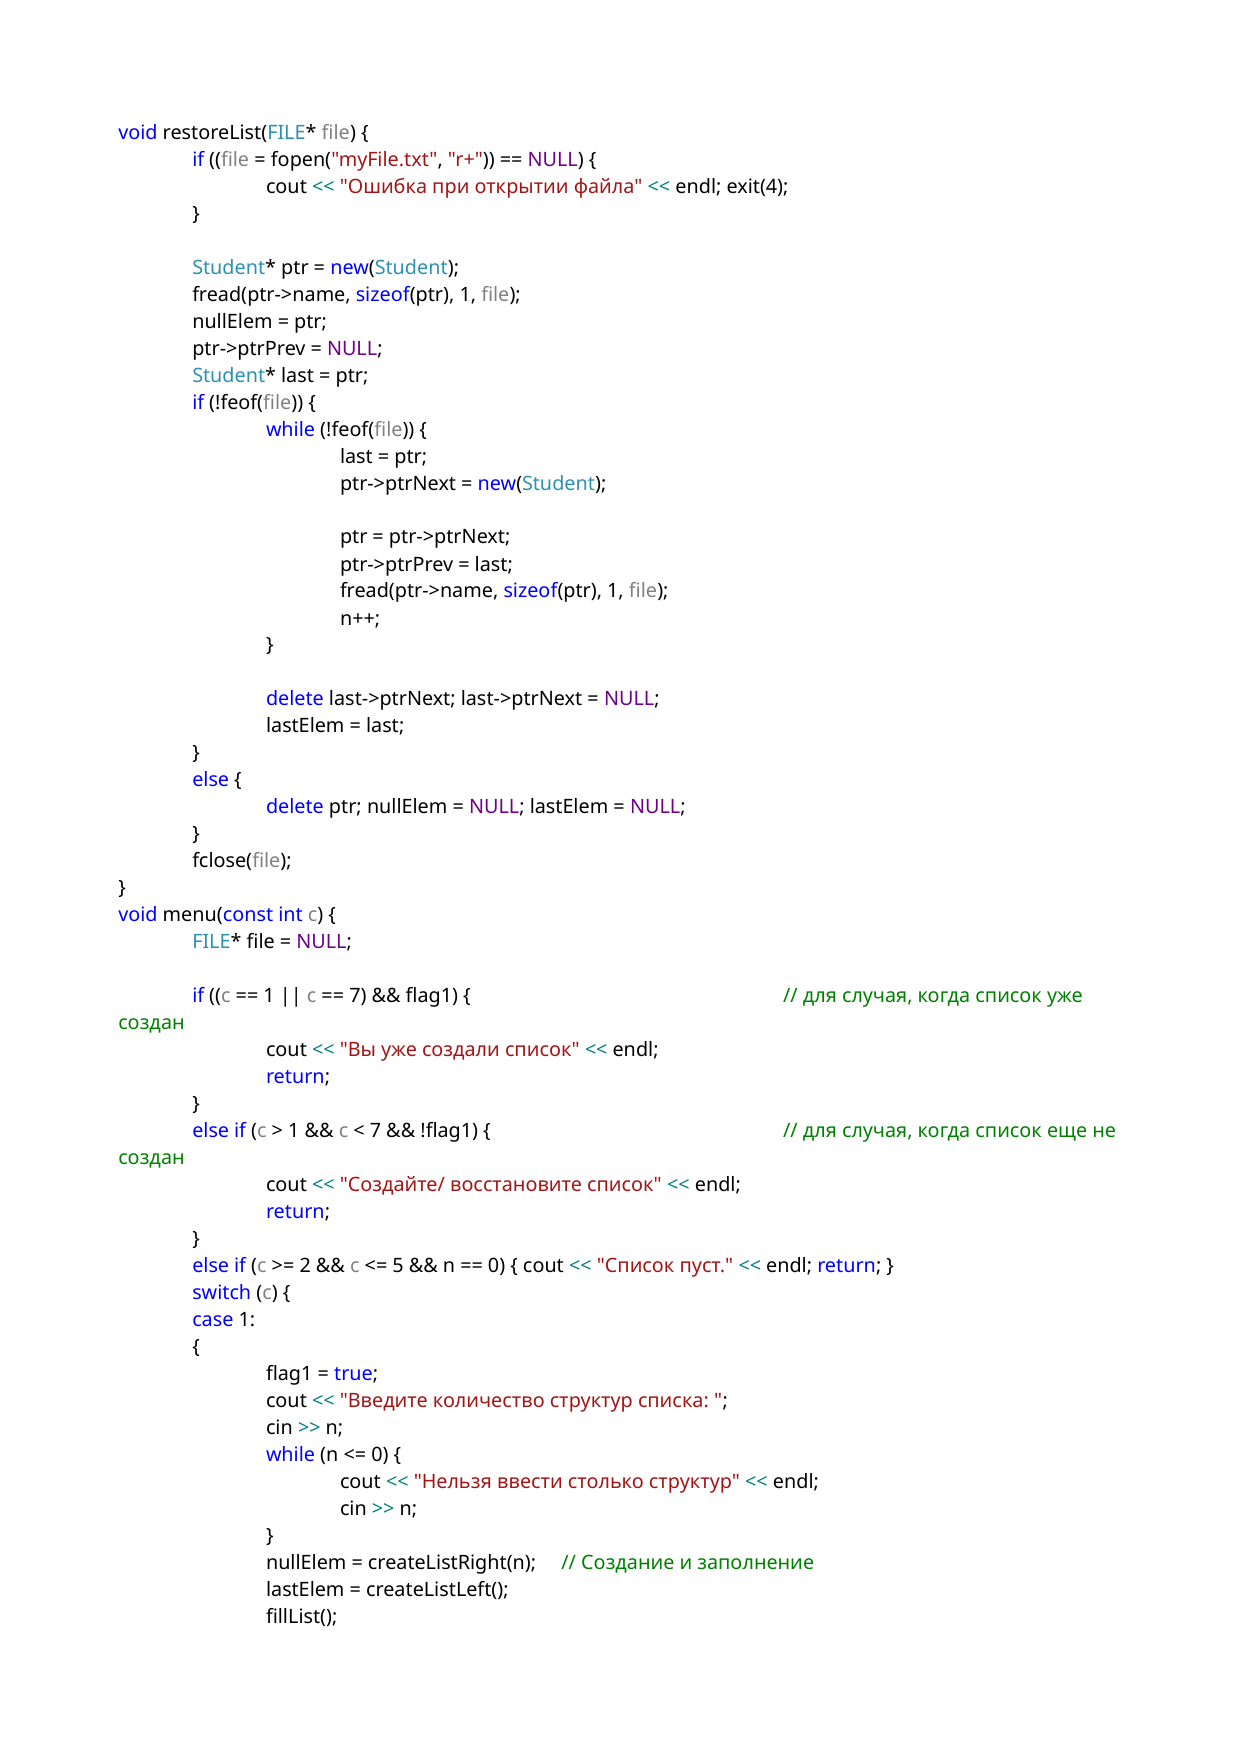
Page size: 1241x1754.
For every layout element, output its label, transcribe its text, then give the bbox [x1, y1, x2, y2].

text void restoreList(FILE* file) { [118, 118, 1122, 145]
text fclose(file); [118, 847, 1122, 873]
text } [118, 1089, 1122, 1116]
text return; [118, 1062, 1122, 1089]
text FILE* file = NULL; [118, 927, 1122, 954]
text ptr->ptrPrev = NULL; [118, 334, 1122, 361]
text return; [118, 1197, 1122, 1224]
text cout << "Нельзя ввести столько структур" << endl; [118, 1467, 1122, 1494]
text ptr->ptrPrev = last; [118, 550, 1122, 577]
text else if (c >= 2 && c <= 5 && n == 0) { cout << "Список пуст." << endl; return; } [118, 1251, 1122, 1278]
text cin >> n; [118, 1494, 1122, 1521]
text cout << "Введите количество структур списка: "; [118, 1386, 1122, 1413]
text fillList(); [118, 1602, 1122, 1629]
text cout << "Ошибка при открытии файла" << endl; exit(4); [118, 172, 1122, 199]
text switch (c) { [118, 1278, 1122, 1305]
text fread(ptr->name, sizeof(ptr), 1, file); [118, 577, 1122, 604]
text } [118, 819, 1122, 847]
text } [118, 631, 1122, 658]
text while (!feof(file)) { [118, 415, 1122, 442]
text while (n <= 0) { [118, 1440, 1122, 1467]
text ptr->ptrNext = new(Student); [118, 469, 1122, 496]
text delete ptr; nullElem = NULL; lastElem = NULL; [118, 793, 1122, 819]
text else { [118, 766, 1122, 793]
text } [118, 199, 1122, 226]
text } [118, 1224, 1122, 1251]
text last = ptr; [118, 442, 1122, 469]
text case 1: [118, 1305, 1122, 1332]
text cout << "Создайте/ восстановите список" << endl; [118, 1170, 1122, 1197]
text else if (c > 1 && c < 7 && !flag1) { // для случая, когда список еще не создан [118, 1116, 1122, 1170]
text { [118, 1332, 1122, 1359]
text nullElem = ptr; [118, 307, 1122, 334]
text flag1 = true; [118, 1359, 1122, 1386]
text void menu(const int c) { [118, 901, 1122, 927]
text } [118, 739, 1122, 766]
text cin >> n; [118, 1413, 1122, 1440]
text ptr = ptr->ptrNext; [118, 523, 1122, 550]
text Student* last = ptr; [118, 361, 1122, 388]
text if (!feof(file)) { [118, 388, 1122, 415]
text fread(ptr->name, sizeof(ptr), 1, file); [118, 280, 1122, 307]
text delete last->ptrNext; last->ptrNext = NULL; [118, 685, 1122, 712]
text } [118, 1521, 1122, 1548]
text Student* ptr = new(Student); [118, 253, 1122, 280]
text n++; [118, 604, 1122, 631]
text } [118, 873, 1122, 901]
text if ((c == 1 || c == 7) && flag1) { // для случая, когда список уже создан [118, 981, 1122, 1035]
text nullElem = createListRight(n); // Создание и заполнение [118, 1548, 1122, 1575]
text cout << "Вы уже создали список" << endl; [118, 1035, 1122, 1062]
text if ((file = fopen("myFile.txt", "r+")) == NULL) { [118, 145, 1122, 172]
text lastElem = createListLeft(); [118, 1575, 1122, 1602]
text lastElem = last; [118, 712, 1122, 739]
